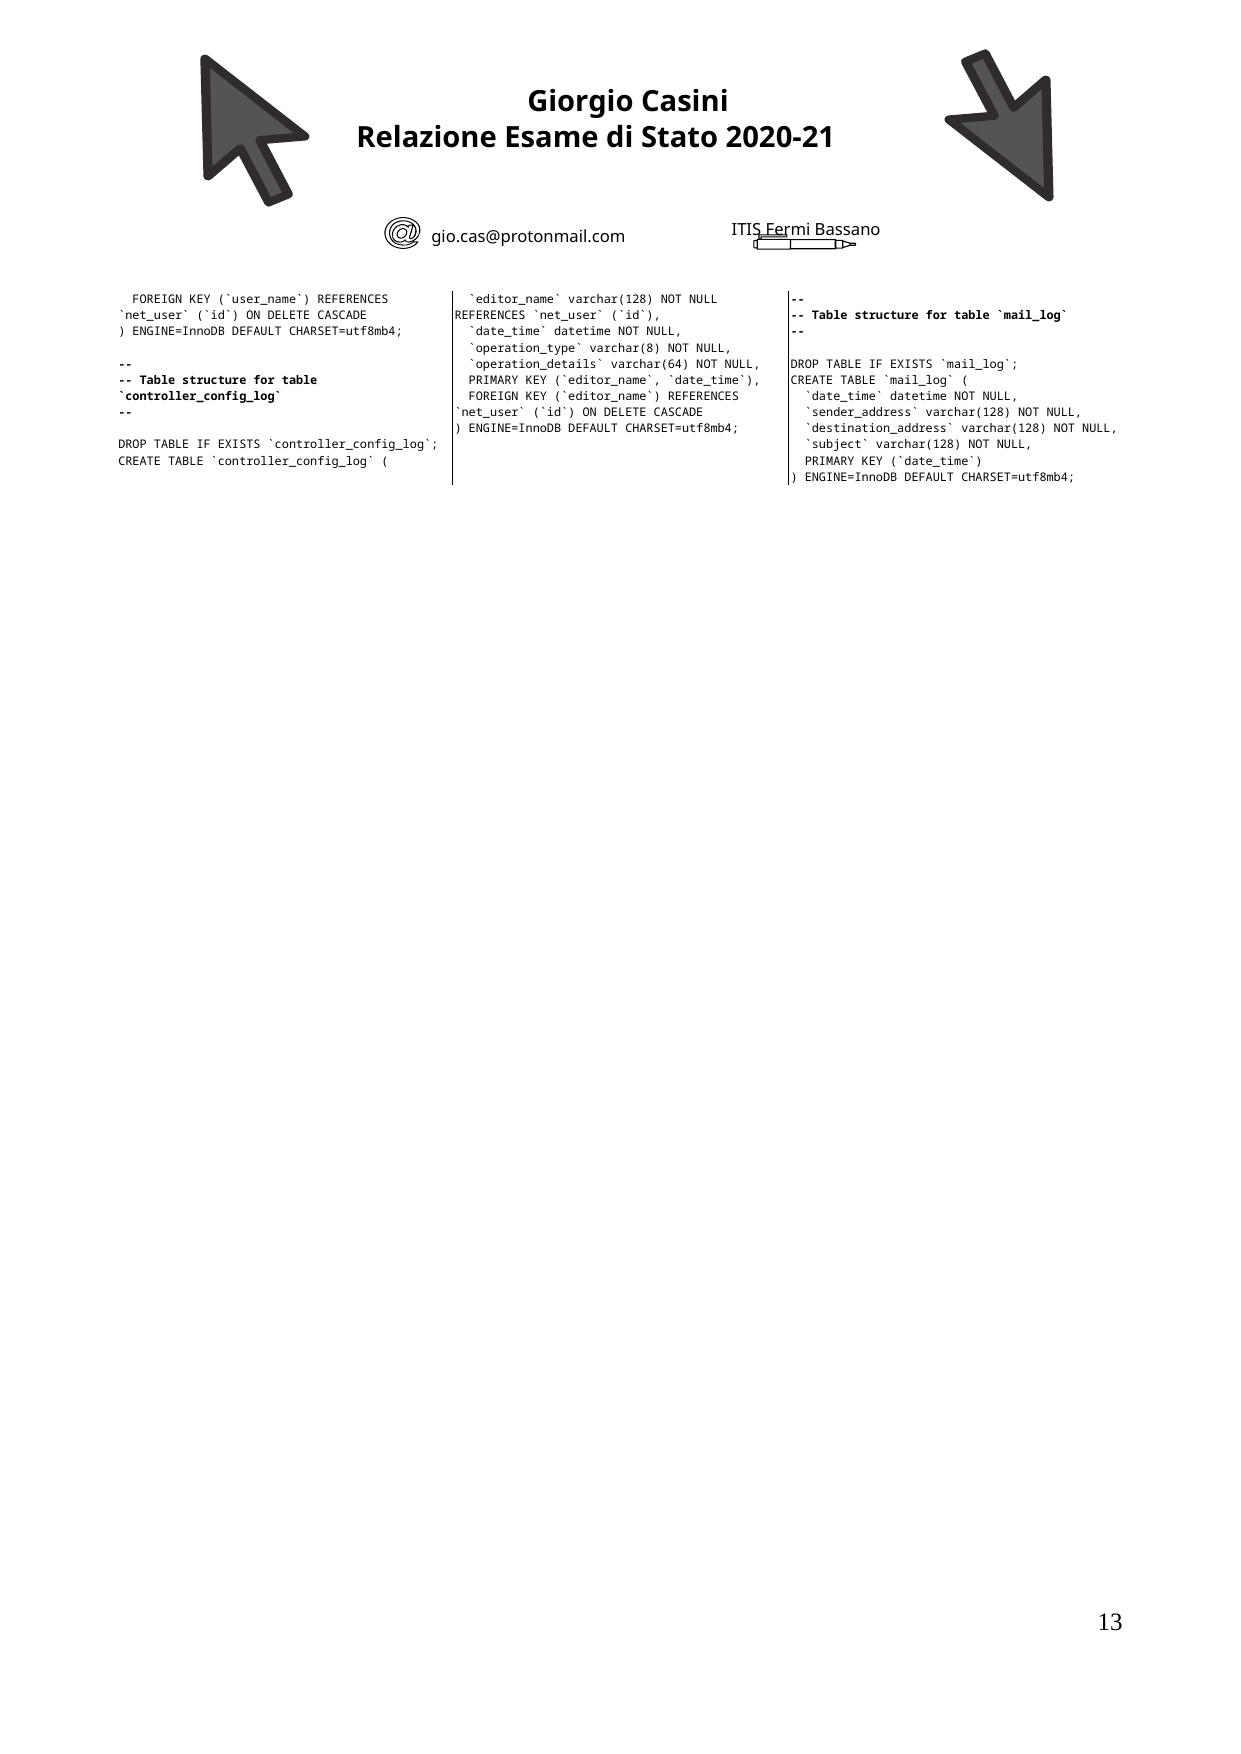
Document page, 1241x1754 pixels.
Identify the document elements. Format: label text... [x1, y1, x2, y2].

text `sender_address` varchar(128) NOT NULL, [790, 404, 1122, 420]
text -- [790, 323, 1122, 339]
text -- [790, 177, 1122, 307]
text PRIMARY KEY (`date_time`) [790, 452, 1122, 468]
text -- [118, 404, 450, 420]
text `destination_address` varchar(128) NOT NULL, [790, 420, 1122, 436]
text ) ENGINE=InnoDB DEFAULT CHARSET=utf8mb4; [454, 420, 786, 436]
text PRIMARY KEY (`editor_name`, `date_time`), [454, 372, 786, 388]
text -- Table structure for table `controller_config_log` [118, 372, 450, 404]
text -- [118, 355, 450, 372]
text -- Table structure for table `mail_log` [790, 307, 1122, 323]
text `operation_type` varchar(8) NOT NULL, [454, 339, 786, 355]
text `editor_name` varchar(128) NOT NULL REFERENCES `net_user` (`id`), [454, 291, 786, 323]
text DROP TABLE IF EXISTS `controller_config_log`; [118, 436, 450, 452]
text CREATE TABLE `controller_config_log` ( [118, 452, 450, 468]
text ) ENGINE=InnoDB DEFAULT CHARSET=utf8mb4; [118, 323, 450, 339]
text `date_time` datetime NOT NULL, [790, 388, 1122, 404]
text DROP TABLE IF EXISTS `mail_log`; [790, 355, 1122, 372]
text `subject` varchar(128) NOT NULL, [790, 436, 1122, 452]
text ) ENGINE=InnoDB DEFAULT CHARSET=utf8mb4; [790, 468, 1122, 484]
text FOREIGN KEY (`user_name`) REFERENCES `net_user` (`id`) ON DELETE CASCADE [118, 177, 450, 323]
text `operation_details` varchar(64) NOT NULL, [454, 355, 786, 372]
text `date_time` datetime NOT NULL, [454, 323, 786, 339]
text CREATE TABLE `mail_log` ( [790, 372, 1122, 388]
text FOREIGN KEY (`editor_name`) REFERENCES `net_user` (`id`) ON DELETE CASCADE [454, 388, 786, 420]
